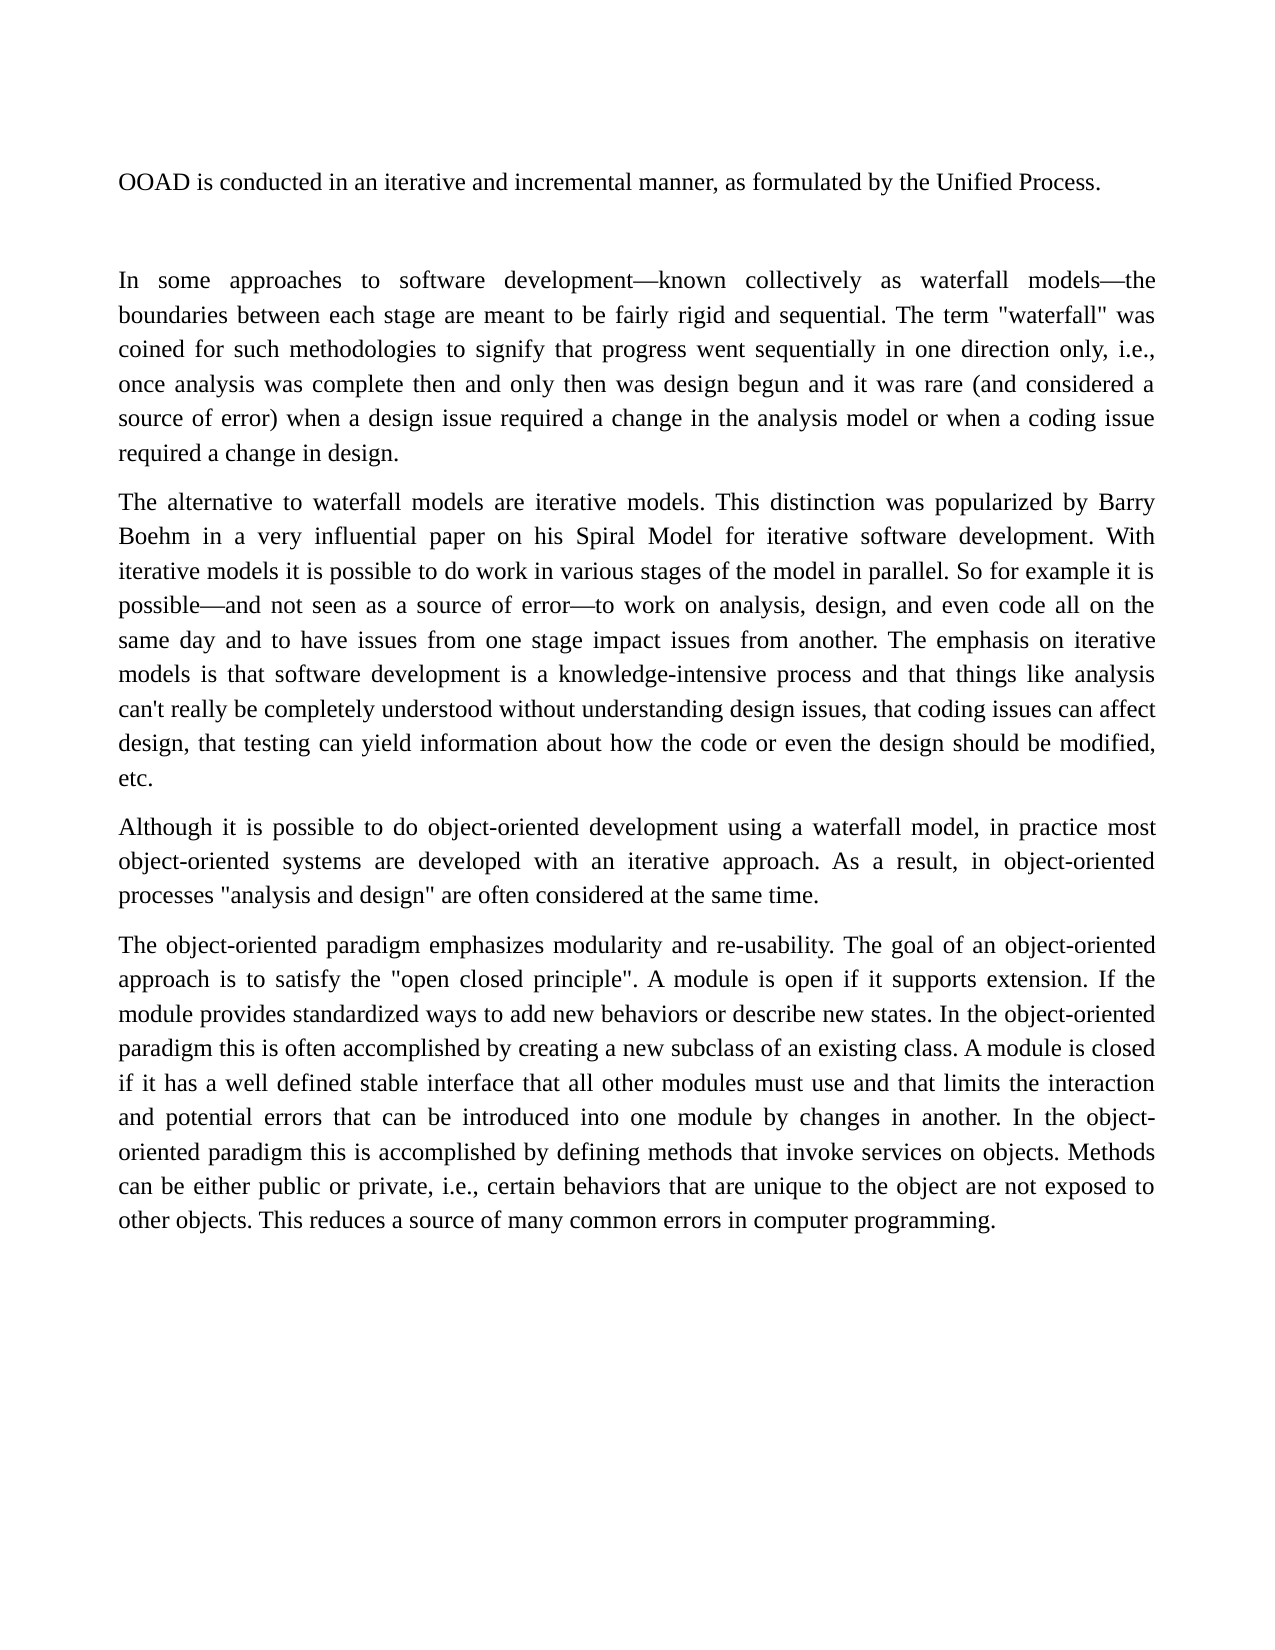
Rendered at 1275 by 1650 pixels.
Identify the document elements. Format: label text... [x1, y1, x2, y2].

text The alternative to waterfall models are iterative models. This distinction was popularized by Barry Boehm in a very influential paper on his Spiral Model for iterative software development. With iterative models it is possible to do work in various stages of the model in parallel. So for example it is possible—and not seen as a source of error—to work on analysis, design, and even code all on the same day and to have issues from one stage impact issues from another. The emphasis on iterative models is that software development is a knowledge-intensive process and that things like analysis can't really be completely understood without understanding design issues, that coding issues can affect design, that testing can yield information about how the code or even the design should be modified, etc. [118, 487, 1157, 791]
text Although it is possible to do object-oriented development using a waterfall model, in practice most object-oriented systems are developed with an iterative approach. As a result, in object-oriented processes "analysis and design" are often considered at the same time. [118, 812, 1157, 909]
text OOAD is conducted in an iterative and incremental manner, as formulated by the Unified Process. [118, 167, 1157, 196]
text In some approaches to software development—known collectively as waterfall models—the boundaries between each stage are meant to be fairly rigid and sequential. The term "waterfall" was coined for such methodologies to signify that progress went sequentially in one direction only, i.e., once analysis was complete then and only then was design begun and it was rare (and considered a source of error) when a design issue required a change in the analysis model or when a coding issue required a change in design. [118, 265, 1157, 466]
text The object-oriented paradigm emphasizes modularity and re-usability. The goal of an object-oriented approach is to satisfy the "open closed principle". A module is open if it supports extension. If the module provides standardized ways to add new behaviors or describe new states. In the object-oriented paradigm this is often accomplished by creating a new subclass of an existing class. A module is closed if it has a well defined stable interface that all other modules must use and that limits the interaction and potential errors that can be introduced into one module by changes in another. In the object-oriented paradigm this is accomplished by defining methods that invoke services on objects. Methods can be either public or private, i.e., certain behaviors that are unique to the object are not exposed to other objects. This reduces a source of many common errors in computer programming. [118, 930, 1157, 1234]
